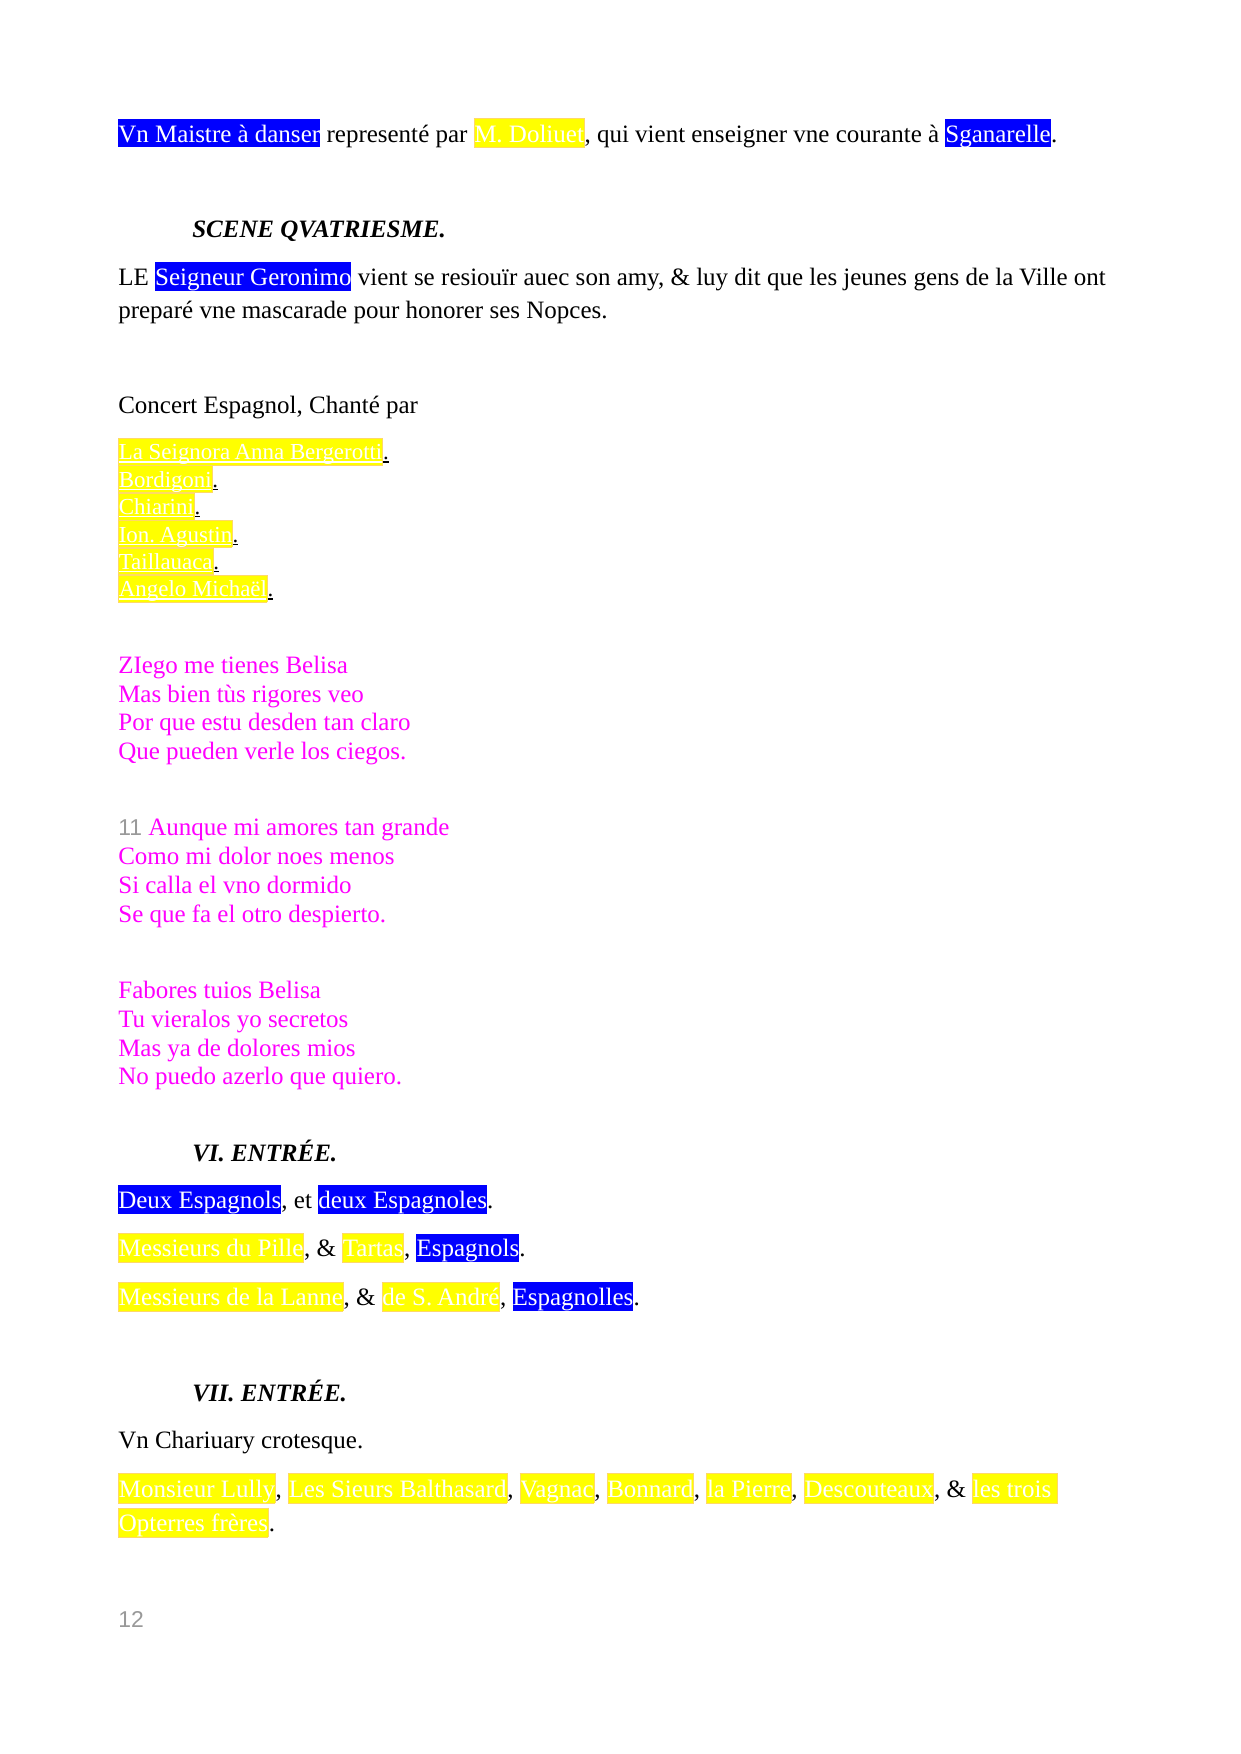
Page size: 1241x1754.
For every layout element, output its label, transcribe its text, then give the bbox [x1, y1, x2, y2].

text ZIego me tienes Belisa Mas bien tùs rigores veo Por que estu desden tan claro Que pueden verle los ciegos. [118, 650, 1122, 765]
list La Seignora Anna Bergerotti. [383, 438, 1122, 465]
text 11 Aunque mi amores tan grande Como mi dolor noes menos Si calla el vno dormido Se que fa el otro despierto. [118, 812, 1122, 927]
text Messieurs du Pille, & Tartas, Espagnols. [404, 1233, 1122, 1263]
text Fabores tuios Belisa Tu vieralos yo secretos Mas ya de dolores mios No puedo azerlo que quiero. [118, 975, 1122, 1090]
text Messieurs de la Lanne, & de S. André, Espagnolles. [344, 1282, 382, 1311]
list Ion. Agustin. [233, 520, 1122, 547]
text VII. ENTRÉE. [118, 1378, 1122, 1407]
text Vn Maistre à danser representé par M. Doliuet, qui vient enseigner vne courante à Sganarelle. [585, 118, 1122, 148]
text Concert Espagnol, Chanté par [118, 390, 1122, 419]
text Deux Espagnols, et deux Espagnoles. [487, 1185, 1122, 1214]
text Messieurs du Pille, & Tartas, Espagnols. [304, 1233, 342, 1263]
text VI. ENTRÉE. [118, 1138, 1122, 1166]
text 12 [118, 1604, 1122, 1632]
list Bordigoni. [213, 465, 1122, 493]
text Messieurs de la Lanne, & de S. André, Espagnolles. [633, 1282, 1122, 1311]
text LE Seigneur Geronimo vient se resiouïr auec son amy, & luy dit que les jeunes gens de la Ville ont preparé vne mascarade pour honorer ses Nopces. [118, 262, 1122, 324]
text Monsieur Lully, Les Sieurs Balthasard, Vagnac, Bonnard, la Pierre, Descouteaux, & les trois Opterres frères. [118, 1473, 1122, 1537]
list Angelo Michaël. [268, 575, 1122, 602]
text SCENE QVATRIESME. [118, 214, 1122, 243]
text Vn Maistre à danser representé par M. Doliuet, qui vient enseigner vne courante à Sganarelle. [118, 118, 474, 148]
list Chiarini. [195, 493, 1122, 520]
text Deux Espagnols, et deux Espagnoles. [281, 1185, 318, 1214]
text Vn Chariuary crotesque. [118, 1426, 1122, 1454]
list Taillauaca. [214, 547, 1122, 575]
